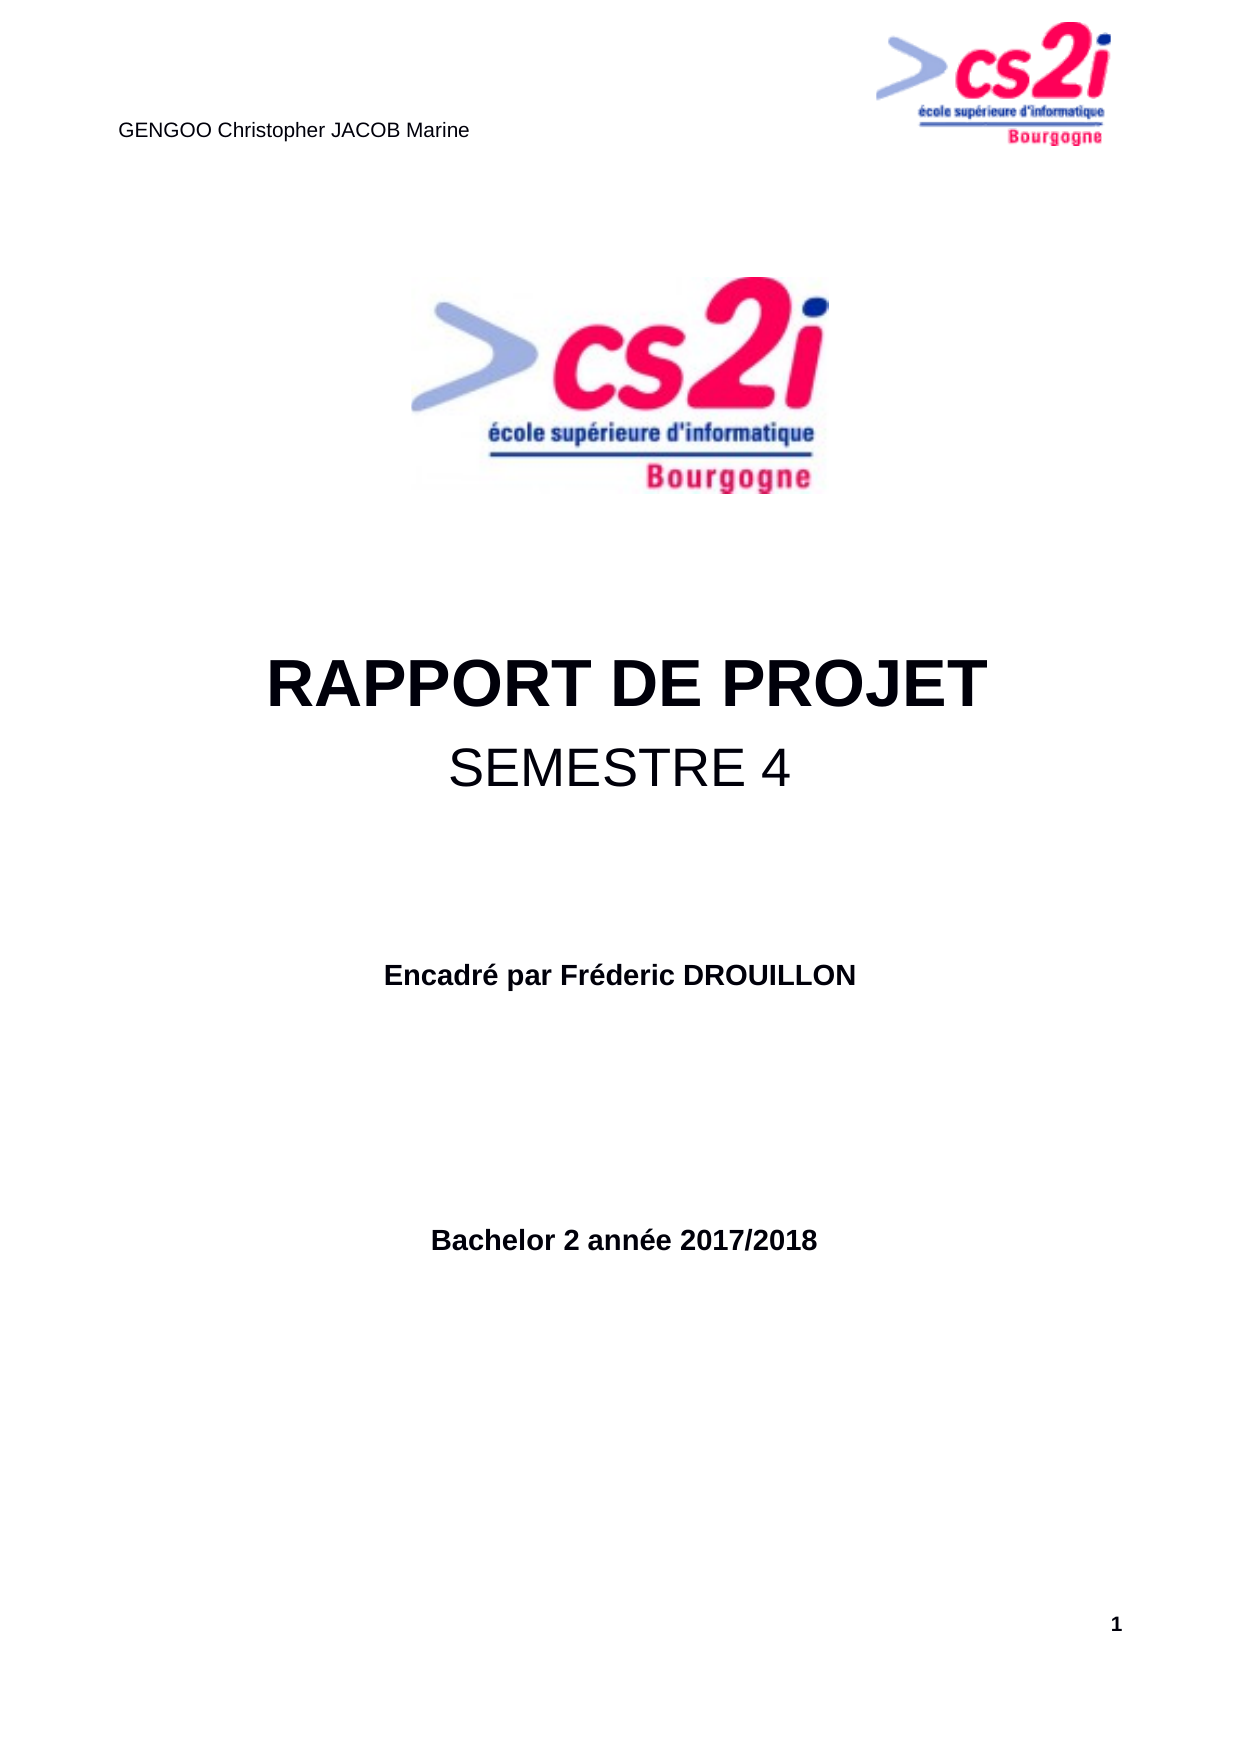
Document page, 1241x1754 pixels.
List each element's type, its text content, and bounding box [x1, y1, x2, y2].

text Encadré par Fréderic DROUILLON [118, 958, 1122, 992]
text SEMESTRE 4 [118, 736, 1122, 798]
picture [876, 22, 1111, 146]
text RAPPORT DE PROJET [192, 644, 1122, 721]
text Bachelor 2 année 2017/2018 [118, 1223, 1122, 1256]
picture [411, 277, 829, 494]
